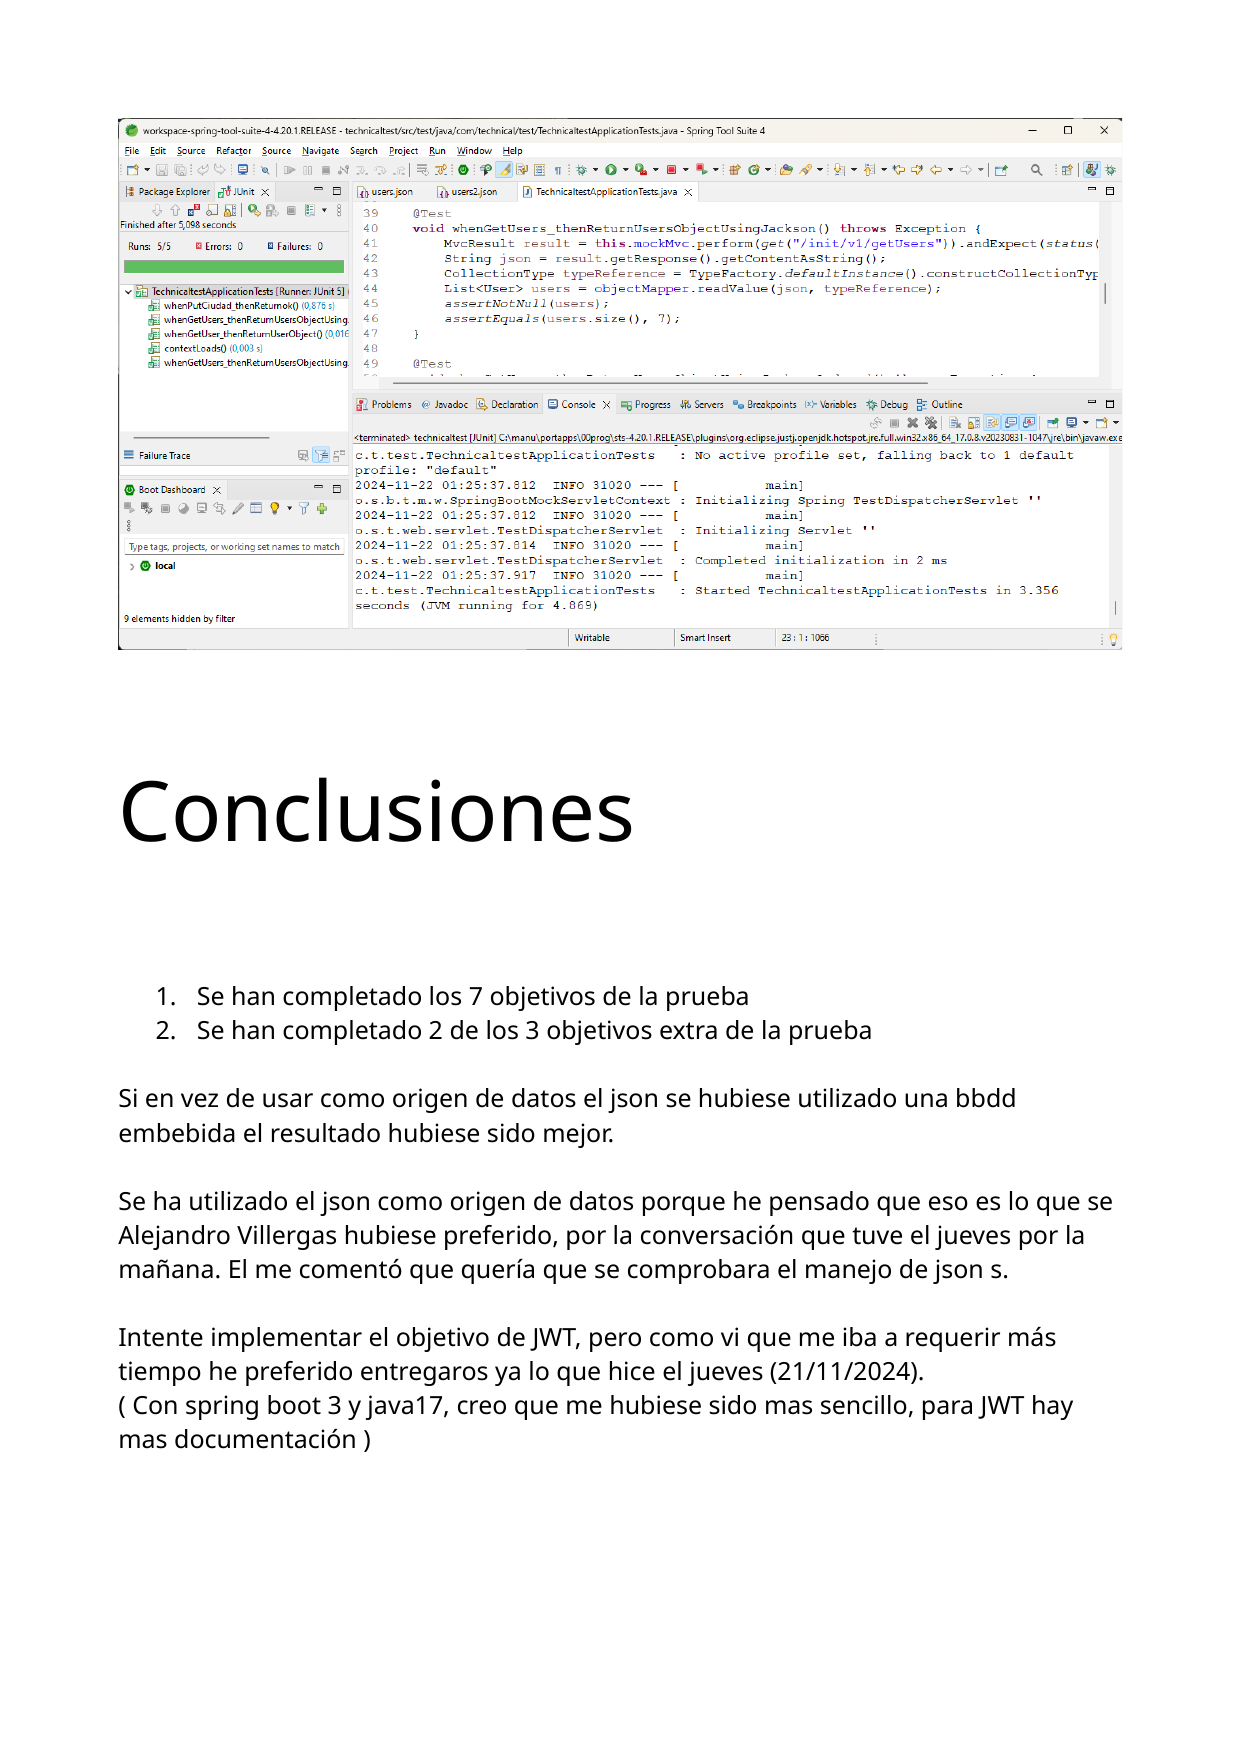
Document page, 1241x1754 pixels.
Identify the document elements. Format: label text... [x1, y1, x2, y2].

text ( Con spring boot 3 y java17, creo que me hubiese sido mas sencillo, para JWT hay mas documentación ) [118, 1388, 1122, 1456]
text Se ha utilizado el json como origen de datos porque he pensado que eso es lo que se Alejandro Villergas hubiese preferido, por la conversación que tuve el jueves por la mañana. El me comentó que quería que se comprobara el manejo de json s. [118, 1183, 1122, 1286]
list Se han completado 2 de los 3 objetivos extra de la prueba [155, 1013, 1122, 1047]
text Intente implementar el objetivo de JWT, pero como vi que me iba a requerir más tiempo he preferido entregaros ya lo que hice el jueves (21/11/2024). [118, 1319, 1122, 1388]
text Conclusiones [118, 752, 1122, 865]
text Si en vez de usar como origen de datos el json se hubiese utilizado una bbdd embebida el resultado hubiese sido mejor. [118, 1081, 1122, 1149]
picture [118, 118, 1123, 650]
list Se han completado los 7 objetivos de la prueba [155, 979, 1122, 1013]
